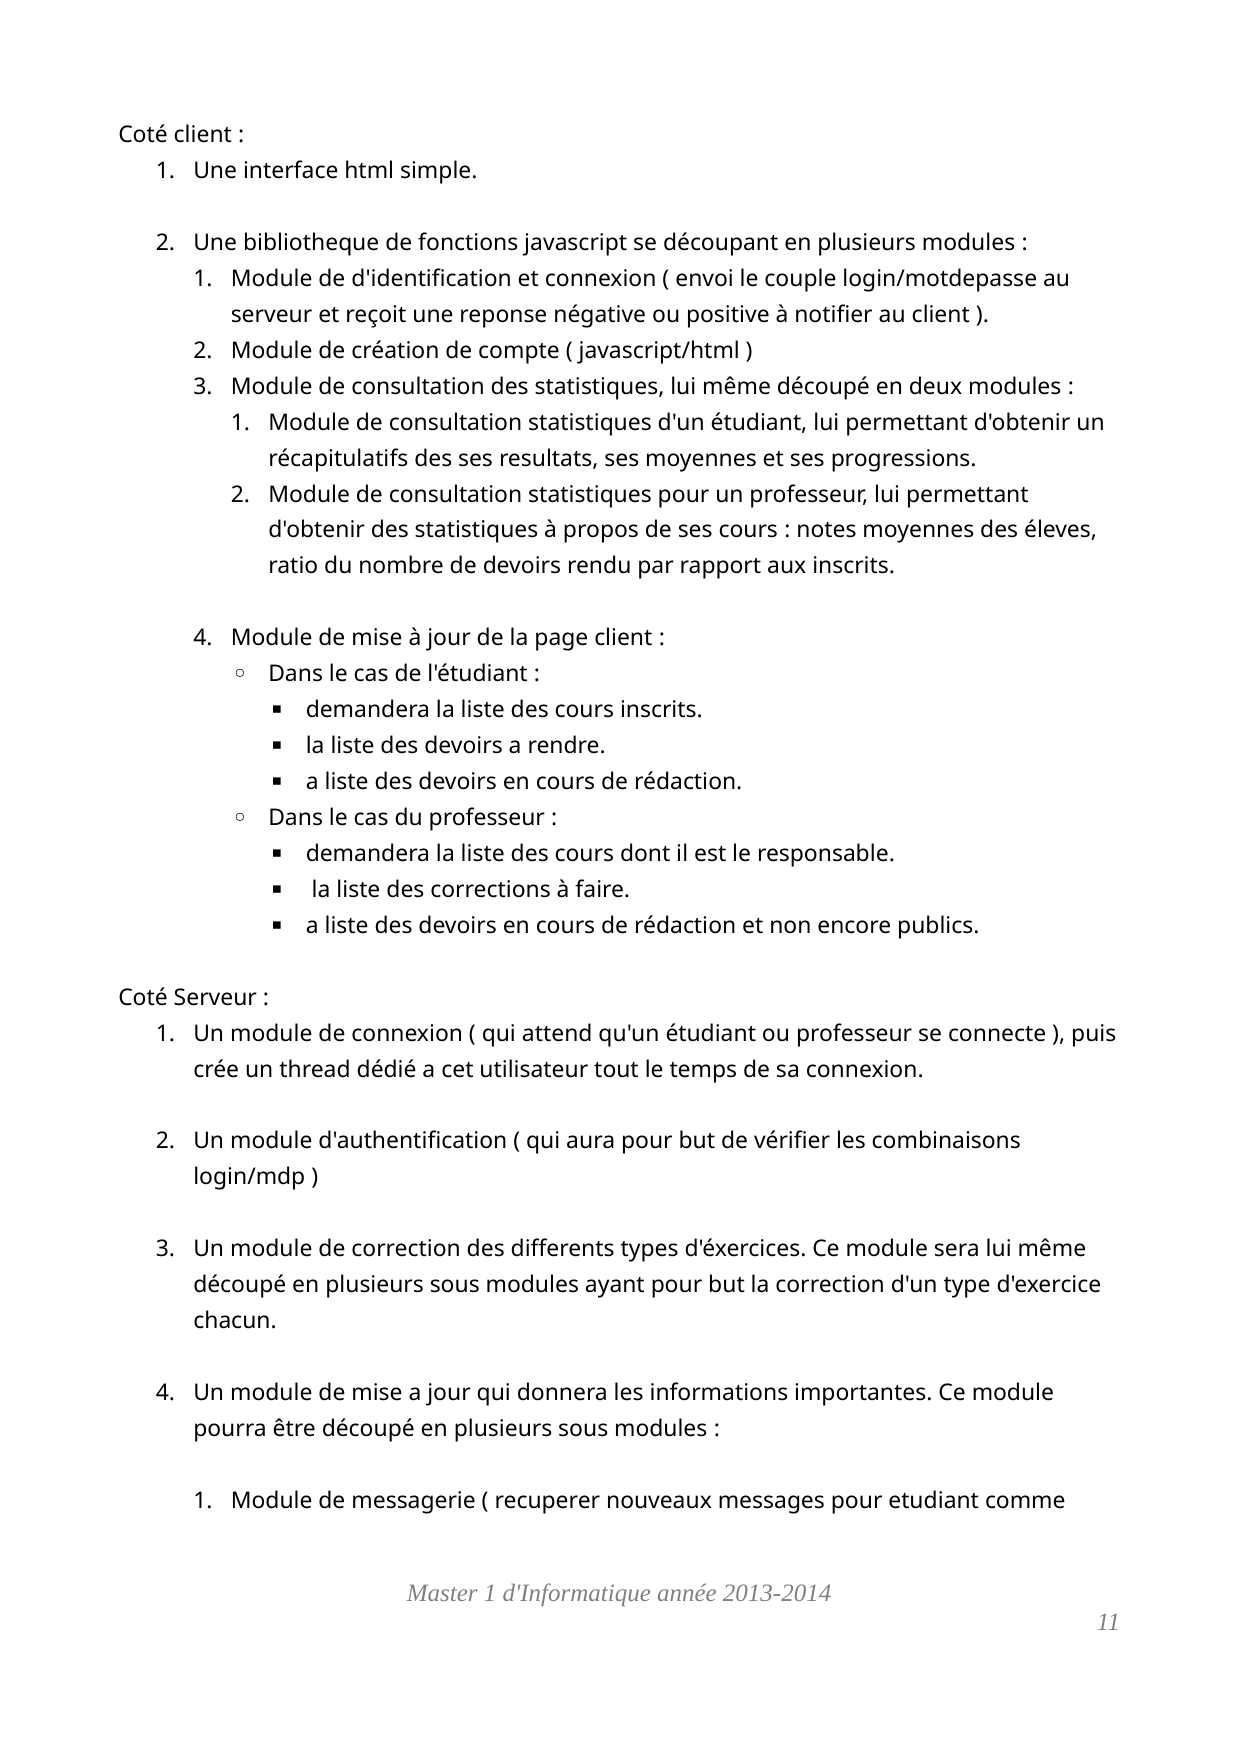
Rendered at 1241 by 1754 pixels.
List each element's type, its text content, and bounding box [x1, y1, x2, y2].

list Un module de connexion ( qui attend qu'un étudiant ou professeur se connecte ), puis crée un thread dédié a cet utilisateur tout le temps de sa connexion. [156, 1017, 1122, 1084]
list Une bibliotheque de fonctions javascript se découpant en plusieurs modules : [156, 226, 1122, 257]
list Module de messagerie ( recuperer nouveaux messages pour etudiant comme [193, 1484, 1122, 1515]
list Module de création de compte ( javascript/html ) [193, 334, 1122, 365]
list Un module d'authentification ( qui aura pour but de vérifier les combinaisons login/mdp ) [156, 1124, 1122, 1192]
text Coté Serveur : [118, 981, 1122, 1012]
list Module de consultation statistiques pour un professeur, lui permettant d'obtenir des statistiques à propos de ses cours : notes moyennes des éleves, ratio du nombre de devoirs rendu par rapport aux inscrits. [231, 477, 1122, 581]
list Un module de mise a jour qui donnera les informations importantes. Ce module pourra être découpé en plusieurs sous modules : [156, 1376, 1122, 1443]
list la liste des corrections à faire. [268, 873, 1122, 904]
list Module de d'identification et connexion ( envoi le couple login/motdepasse au serveur et reçoit une reponse négative ou positive à notifier au client ). [193, 262, 1122, 329]
list Module de consultation des statistiques, lui même découpé en deux modules : [193, 370, 1122, 401]
list Module de consultation statistiques d'un étudiant, lui permettant d'obtenir un récapitulatifs des ses resultats, ses moyennes et ses progressions. [231, 406, 1122, 473]
list Dans le cas du professeur : [231, 801, 1122, 832]
list Une interface html simple. [156, 154, 1122, 185]
list demandera la liste des cours inscrits. [268, 693, 1122, 724]
list Module de mise à jour de la page client : [193, 621, 1122, 652]
list demandera la liste des cours dont il est le responsable. [268, 837, 1122, 868]
text Coté client : [118, 118, 1122, 149]
list la liste des devoirs a rendre. [268, 729, 1122, 760]
list a liste des devoirs en cours de rédaction et non encore publics. [268, 909, 1122, 940]
list Dans le cas de l'étudiant : [231, 657, 1122, 688]
list a liste des devoirs en cours de rédaction. [268, 765, 1122, 796]
list Un module de correction des differents types d'éxercices. Ce module sera lui même découpé en plusieurs sous modules ayant pour but la correction d'un type d'exercice chacun. [156, 1232, 1122, 1335]
